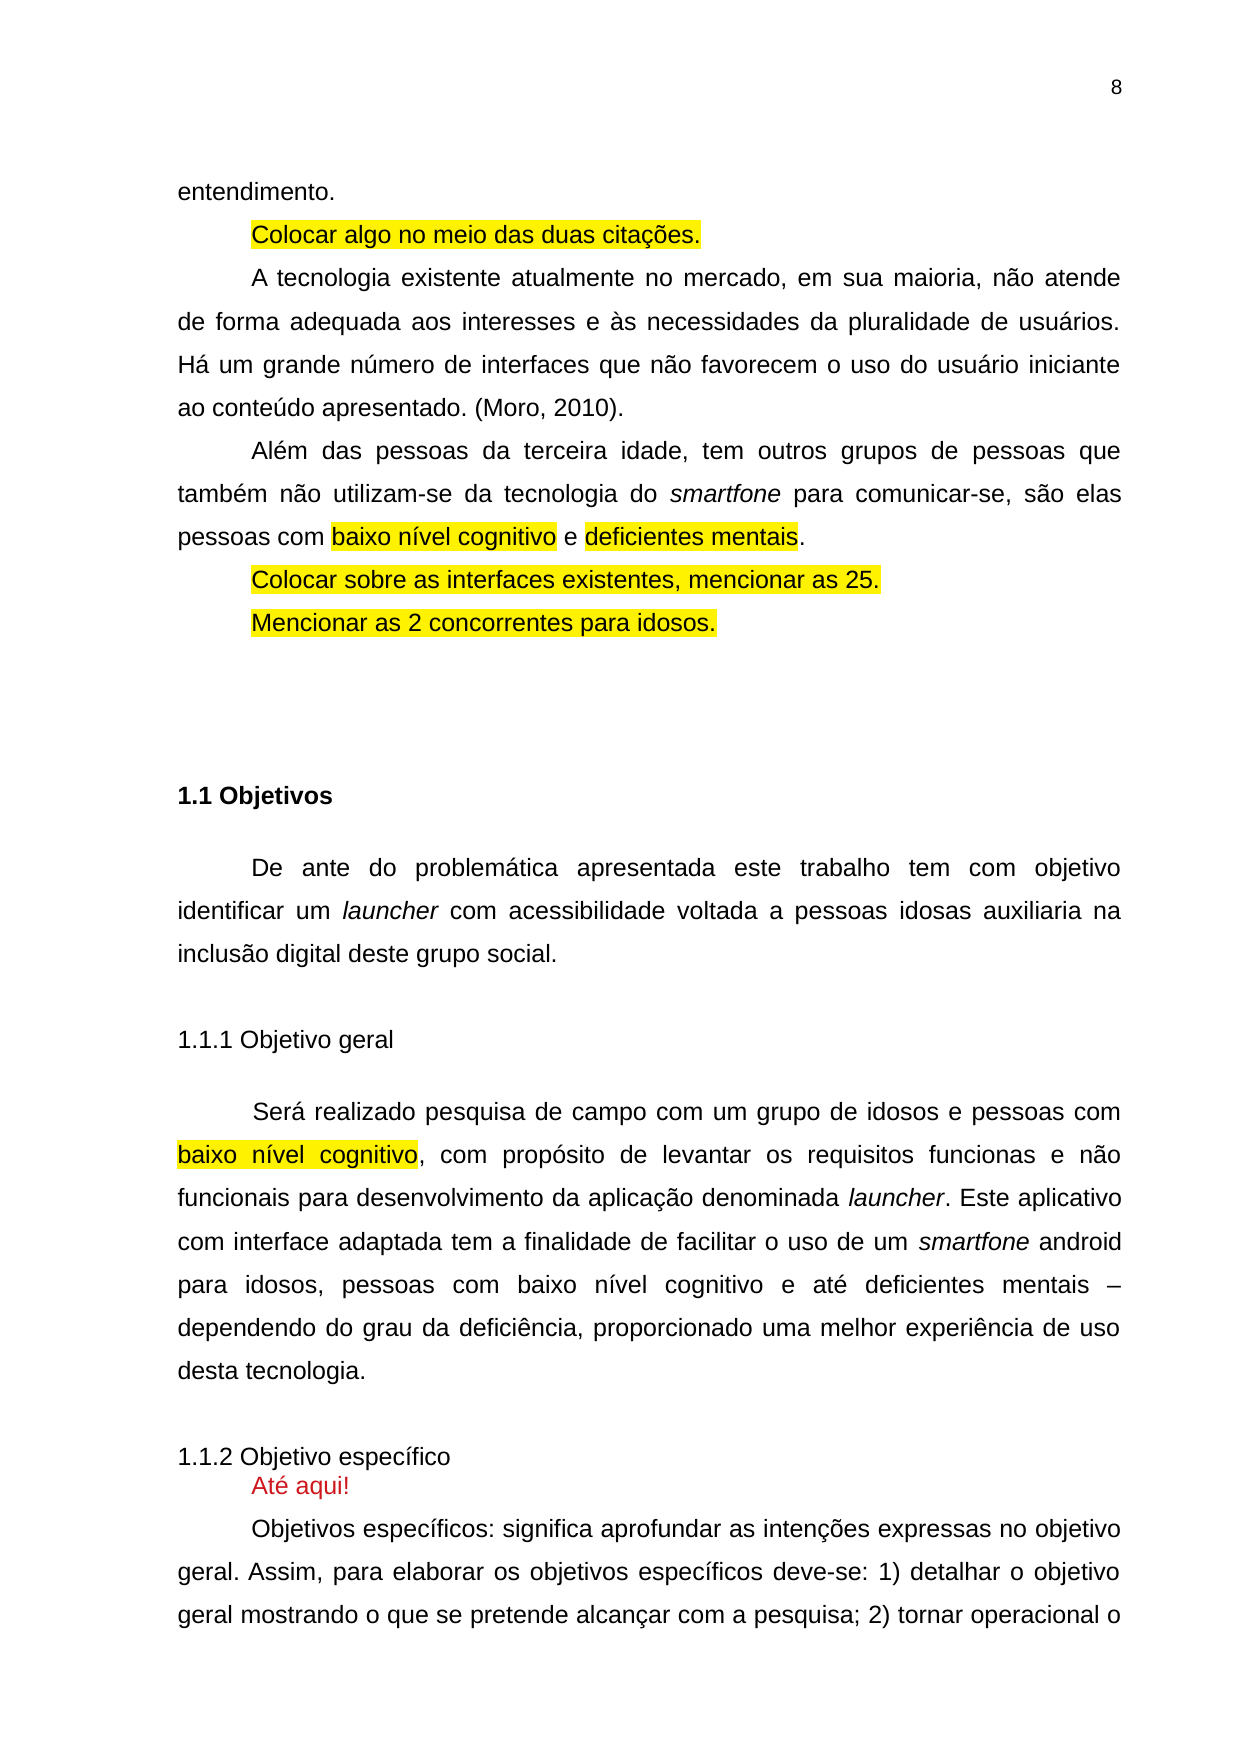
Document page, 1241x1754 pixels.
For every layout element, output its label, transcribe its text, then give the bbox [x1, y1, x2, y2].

subtitle 1.1.2 Objetivo específico [177, 1442, 1122, 1471]
text Além das pessoas da terceira idade, tem outros grupos de pessoas que também não utilizam-se da tecnologia do smartfone para comunicar-se, são elas pessoas com baixo nível cognitivo e deficientes mentais. [177, 436, 1122, 551]
subtitle 1.1.1 Objetivo geral [177, 1025, 1122, 1054]
text Mencionar as 2 concorrentes para idosos. [177, 608, 1122, 637]
text Objetivos específicos: significa aprofundar as intenções expressas no objetivo geral. Assim, para elaborar os objetivos específicos deve-se: 1) detalhar o objetivo geral mostrando o que se pretende alcançar com a pesquisa; 2) tornar operacional o [177, 1514, 1122, 1629]
text Até aqui! [177, 1471, 1122, 1500]
text De ante do problemática apresentada este trabalho tem com objetivo identificar um launcher com acessibilidade voltada a pessoas idosas auxiliaria na inclusão digital deste grupo social. [177, 853, 1122, 968]
text A tecnologia existente atualmente no mercado, em sua maioria, não atende de forma adequada aos interesses e às necessidades da pluralidade de usuários. Há um grande número de interfaces que não favorecem o uso do usuário iniciante ao conteúdo apresentado. (Moro, 2010). [177, 263, 1122, 422]
text Será realizado pesquisa de campo com um grupo de idosos e pessoas com baixo nível cognitivo, com propósito de levantar os requisitos funcionas e não funcionais para desenvolvimento da aplicação denominada launcher. Este aplicativo com interface adaptada tem a finalidade de facilitar o uso de um smartfone android para idosos, pessoas com baixo nível cognitivo e até deficientes mentais – dependendo do grau da deficiência, proporcionado uma melhor experiência de uso desta tecnologia. [177, 1097, 1122, 1385]
text Colocar algo no meio das duas citações. [177, 220, 1122, 249]
text entendimento. [177, 177, 1122, 206]
subtitle 1.1 Objetivos [177, 781, 1122, 810]
text Colocar sobre as interfaces existentes, mencionar as 25. [177, 565, 1122, 594]
